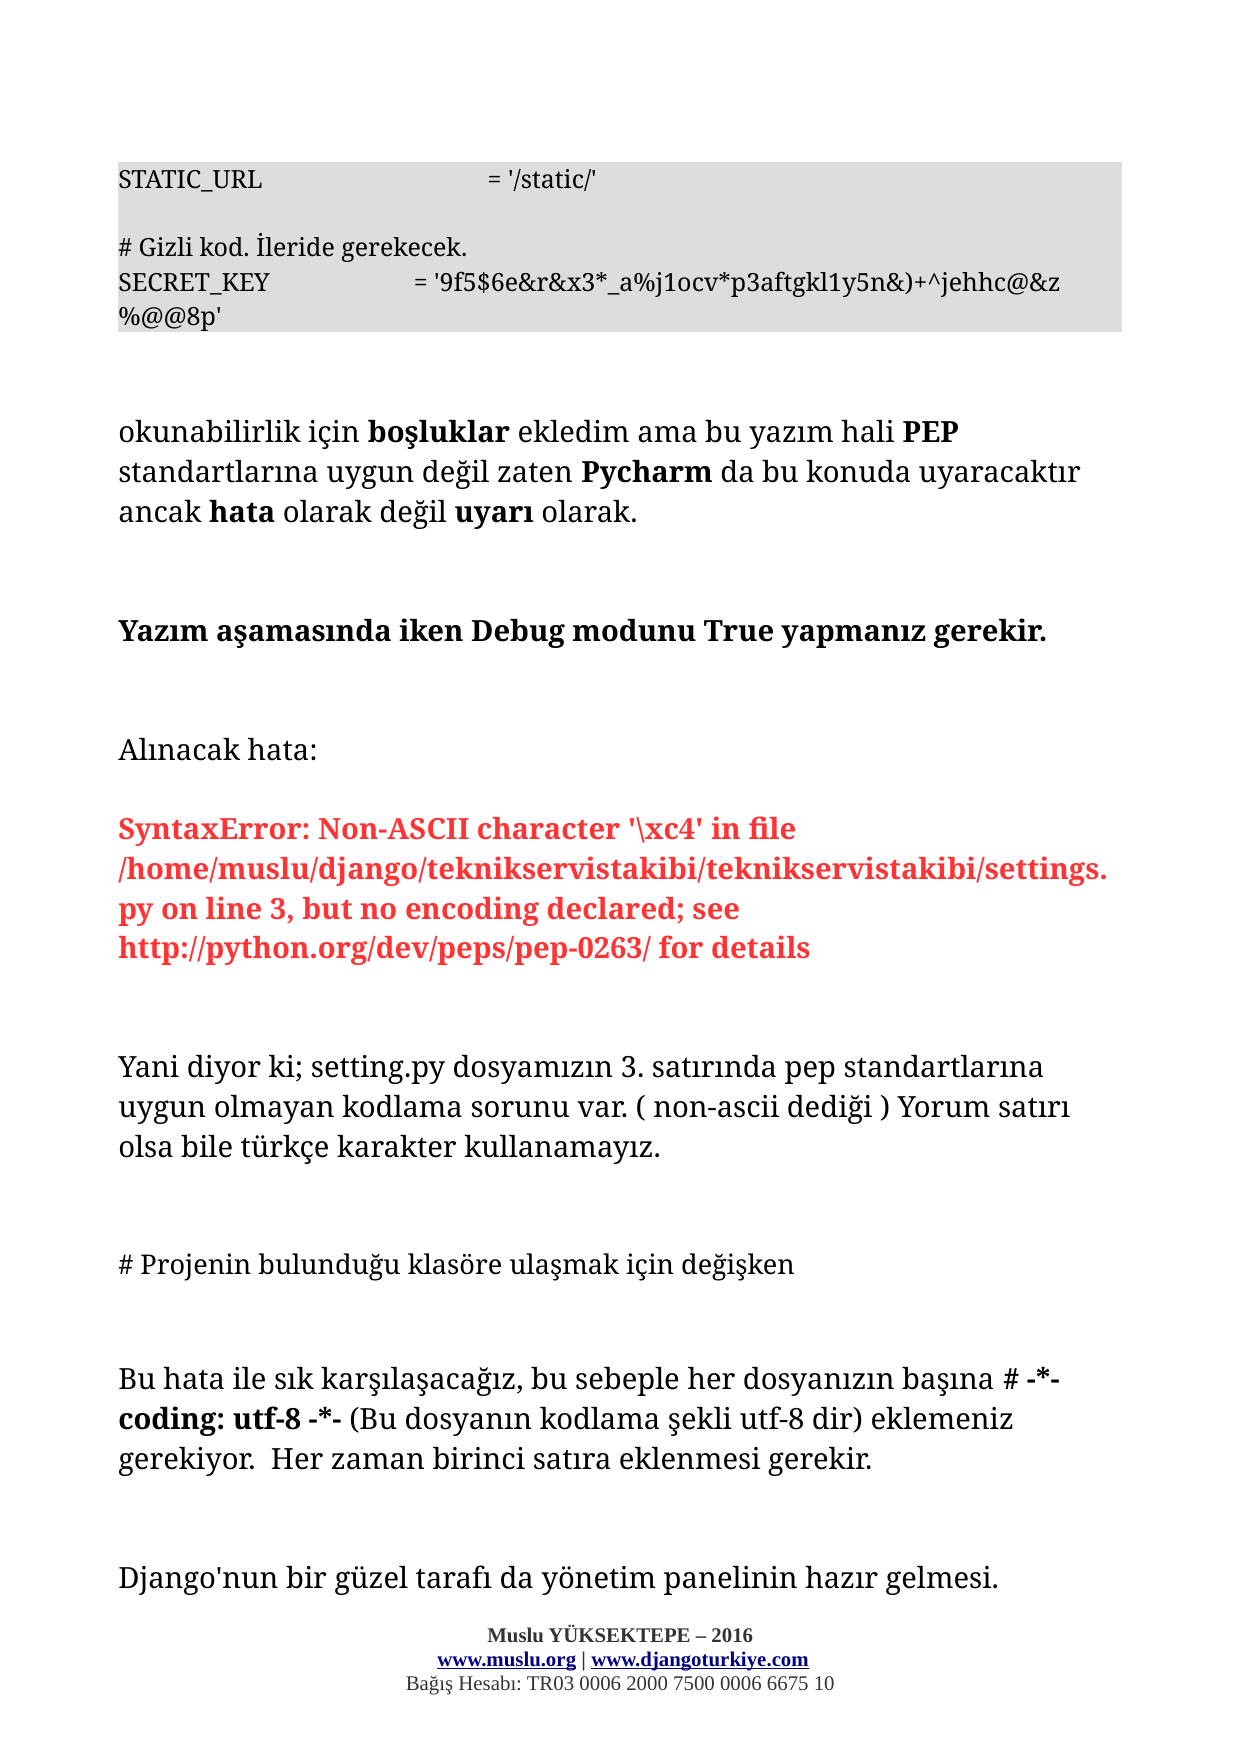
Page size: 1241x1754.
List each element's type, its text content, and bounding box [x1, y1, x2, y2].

text Django'nun bir güzel tarafı da yönetim panelinin hazır gelmesi. [118, 1557, 1122, 1597]
text SECRET_KEY = '9f5$6e&r&x3*_a%j1ocv*p3aftgkl1y5n&)+^jehhc@&z%@@8p' [118, 264, 1122, 332]
text # Gizli kod. İleride gerekecek. [118, 230, 1122, 264]
text SyntaxError: Non-ASCII character '\xc4' in file /home/muslu/django/teknikservistakibi/teknikservistakibi/settings.py on line 3, but no encoding declared; see http://python.org/dev/peps/pep-0263/ for details [118, 808, 1122, 967]
text okunabilirlik için boşluklar ekledim ama bu yazım hali PEP standartlarına uygun değil zaten Pycharm da bu konuda uyaracaktır ancak hata olarak değil uyarı olarak. [118, 412, 1122, 531]
text Yazım aşamasında iken Debug modunu True yapmanız gerekir. [118, 610, 1122, 650]
text Bu hata ile sık karşılaşacağız, bu sebeple her dosyanızın başına # -*- coding: utf-8 -*- (Bu dosyanın kodlama şekli utf-8 dir) eklemeniz gerekiyor. Her zaman birinci satıra eklenmesi gerekir. [118, 1358, 1122, 1478]
text Alınacak hata: [118, 729, 1122, 769]
text STATIC_URL = '/static/' [118, 162, 1122, 196]
text Yani diyor ki; setting.py dosyamızın 3. satırında pep standartlarına uygun olmayan kodlama sorunu var. ( non-ascii dediği ) Yorum satırı olsa bile türkçe karakter kullanamayız. [118, 1047, 1122, 1166]
text # Projenin bulunduğu klasöre ulaşmak için değişken [118, 1245, 1122, 1282]
